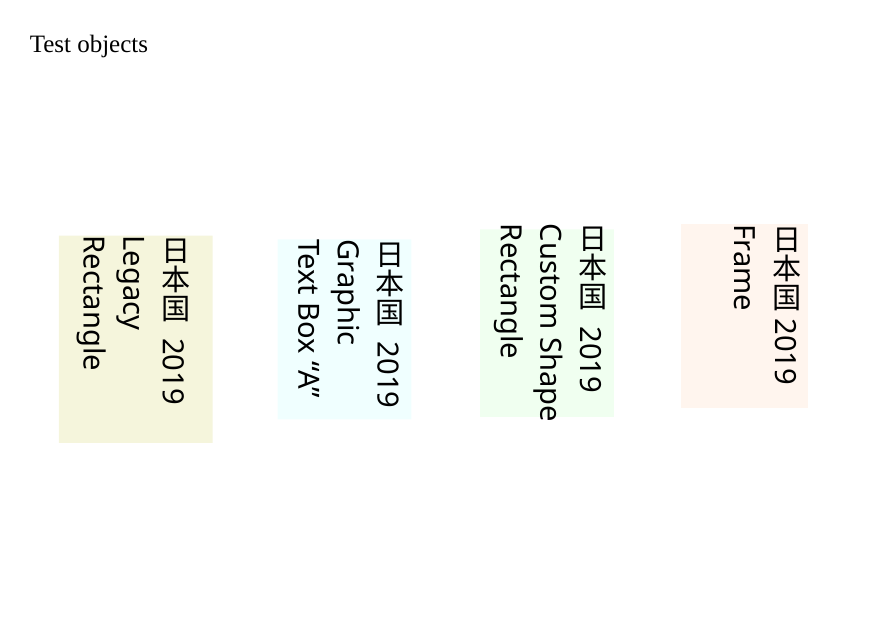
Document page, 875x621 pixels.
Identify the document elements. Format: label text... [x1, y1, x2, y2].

text 日本国 2019 [765, 224, 808, 408]
text Frame [726, 224, 765, 408]
text Test objects [29, 29, 844, 58]
